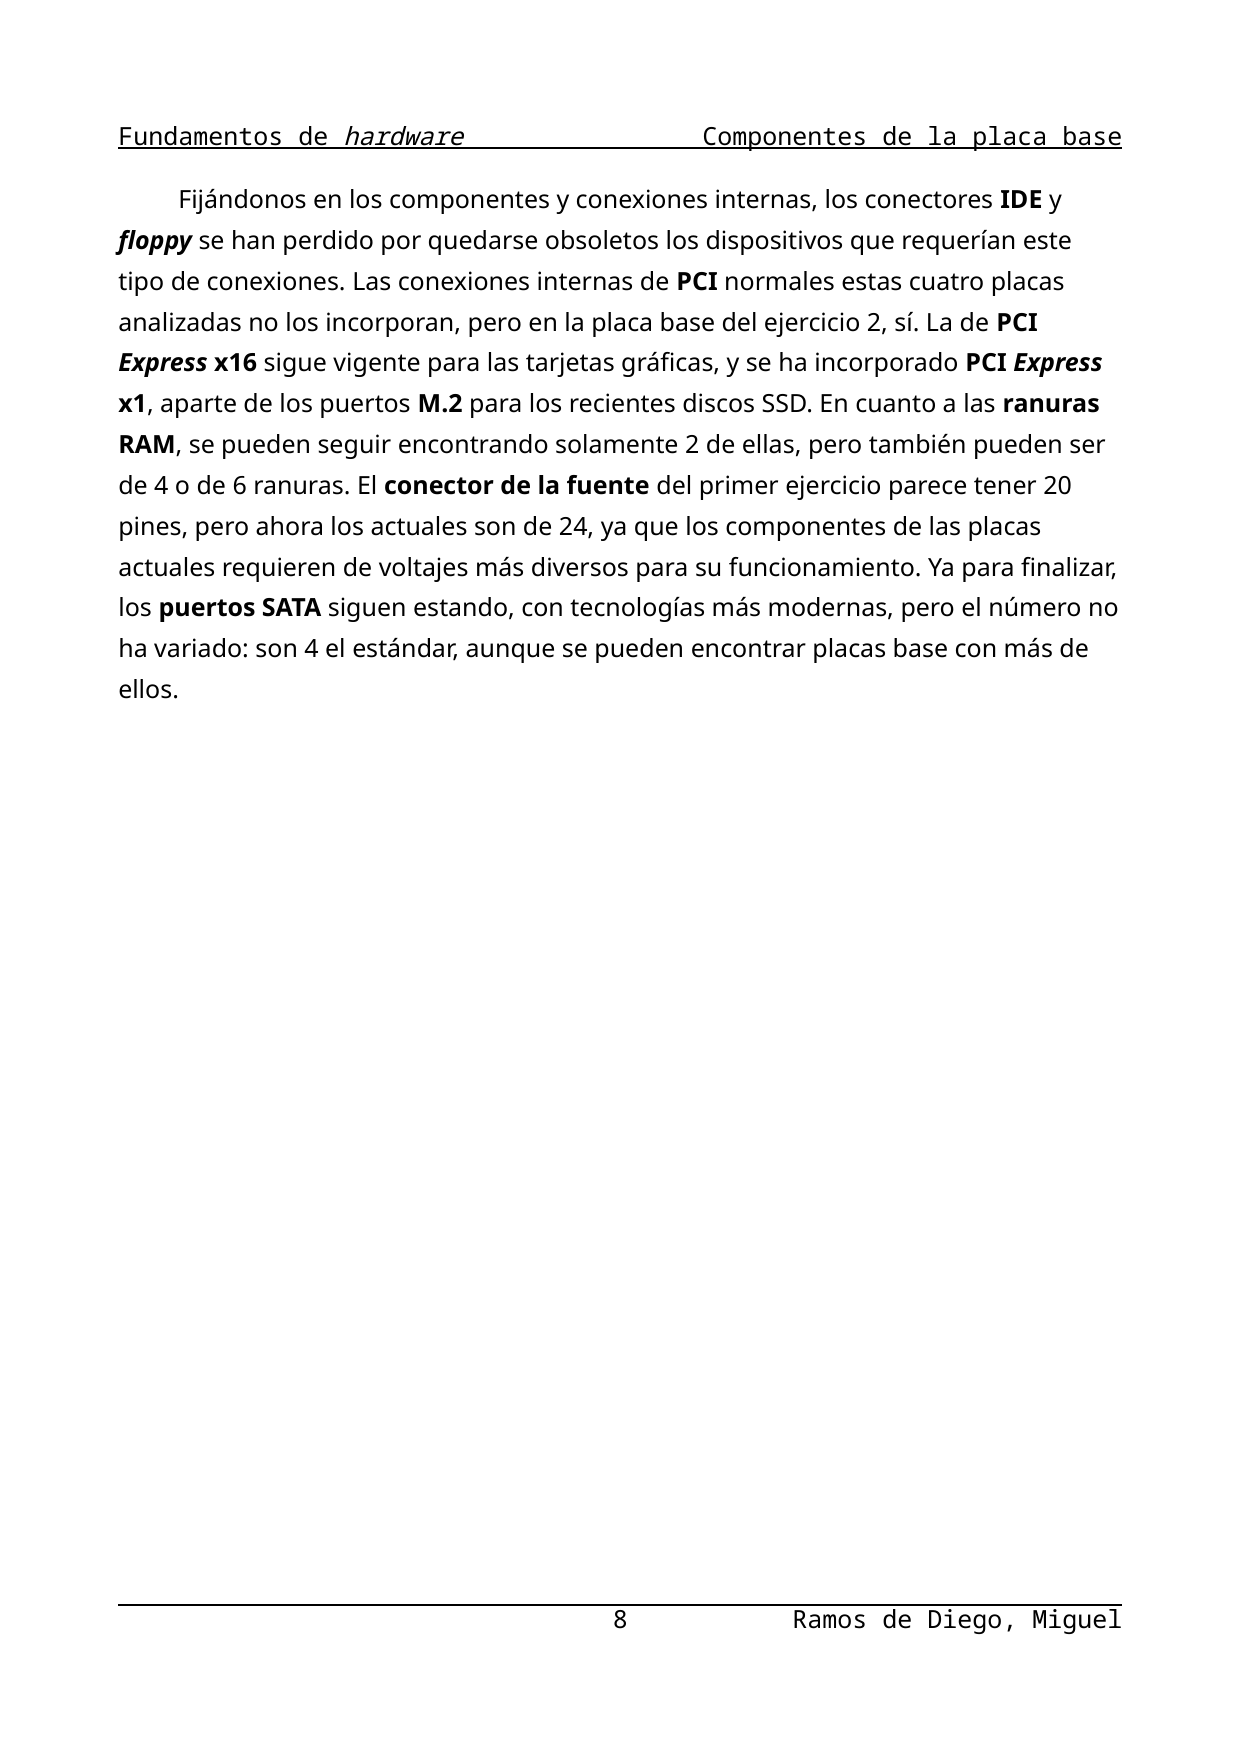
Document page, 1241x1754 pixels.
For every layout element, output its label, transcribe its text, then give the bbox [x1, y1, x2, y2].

text Fijándonos en los componentes y conexiones internas, los conectores IDE y floppy se han perdido por quedarse obsoletos los dispositivos que requerían este tipo de conexiones. Las conexiones internas de PCI normales estas cuatro placas analizadas no los incorporan, pero en la placa base del ejercicio 2, sí. La de PCI Express x16 sigue vigente para las tarjetas gráficas, y se ha incorporado PCI Express x1, aparte de los puertos M.2 para los recientes discos SSD. En cuanto a las ranuras RAM, se pueden seguir encontrando solamente 2 de ellas, pero también pueden ser de 4 o de 6 ranuras. El conector de la fuente del primer ejercicio parece tener 20 pines, pero ahora los actuales son de 24, ya que los componentes de las placas actuales requieren de voltajes más diversos para su funcionamiento. Ya para finalizar, los puertos SATA siguen estando, con tecnologías más modernas, pero el número no ha variado: son 4 el estándar, aunque se pueden encontrar placas base con más de ellos. [118, 182, 1122, 706]
